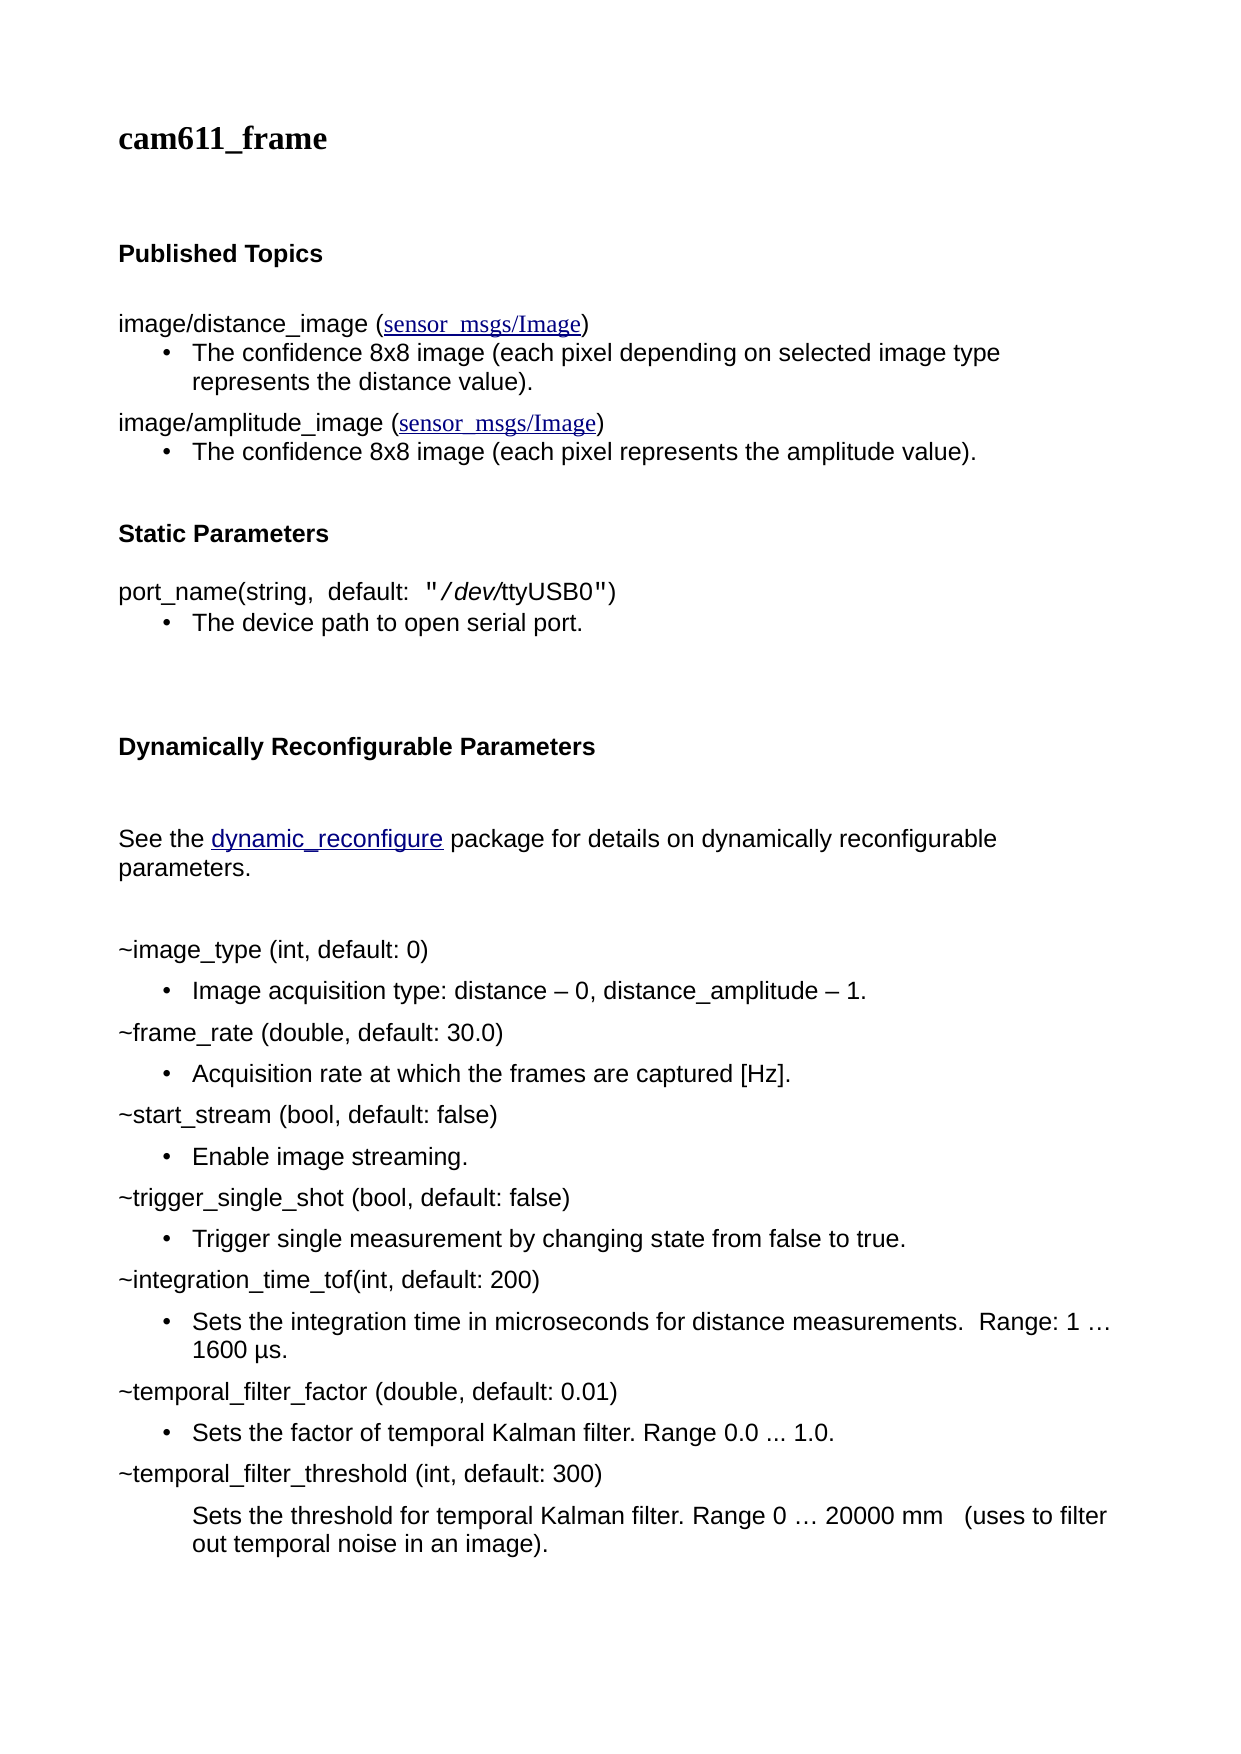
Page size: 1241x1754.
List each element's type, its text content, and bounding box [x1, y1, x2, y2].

list Sets the factor of temporal Kalman filter. Range 0.0 ... 1.0. [162, 1418, 1122, 1447]
list The device path to open serial port. [162, 608, 1122, 637]
text image/distance_image (sensor_msgs/Image) [118, 309, 1122, 338]
text ~integration_time_tof(int, default: 200) [118, 1265, 1122, 1294]
list Image acquisition type: distance – 0, distance_amplitude – 1. [162, 976, 1122, 1005]
text ~temporal_filter_factor (double, default: 0.01) [118, 1377, 1122, 1406]
list The confidence 8x8 image (each pixel represents the amplitude value). [162, 437, 1122, 466]
text port_name(string, default: "/dev/ttyUSB0") [118, 577, 1122, 608]
text ~start_stream (bool, default: false) [118, 1100, 1122, 1129]
text cam611_frame [118, 118, 1122, 156]
list Trigger single measurement by changing state from false to true. [162, 1224, 1122, 1253]
text ~image_type (int, default: 0) [118, 935, 1122, 964]
text Published Topics [118, 239, 1122, 268]
text See the dynamic_reconfigure package for details on dynamically reconfigurable parameters. [118, 824, 1122, 881]
text Static Parameters [118, 519, 1122, 548]
list Sets the integration time in microseconds for distance measurements. Range: 1 … 1600 µs. [162, 1307, 1122, 1364]
text ~frame_rate (double, default: 30.0) [118, 1018, 1122, 1046]
text ~trigger_single_shot (bool, default: false) [118, 1183, 1122, 1212]
list The confidence 8x8 image (each pixel depending on selected image type represents the distance value). [162, 338, 1122, 395]
text ~temporal_filter_threshold (int, default: 300) [118, 1459, 1122, 1488]
text Dynamically Reconfigurable Parameters [118, 732, 1122, 760]
list Enable image streaming. [162, 1141, 1122, 1170]
list Acquisition rate at which the frames are captured [Hz]. [162, 1059, 1122, 1088]
list Sets the threshold for temporal Kalman filter. Range 0 … 20000 mm (uses to filter out temporal noise in an image). [162, 1501, 1122, 1558]
text image/amplitude_image (sensor_msgs/Image) [118, 408, 1122, 437]
